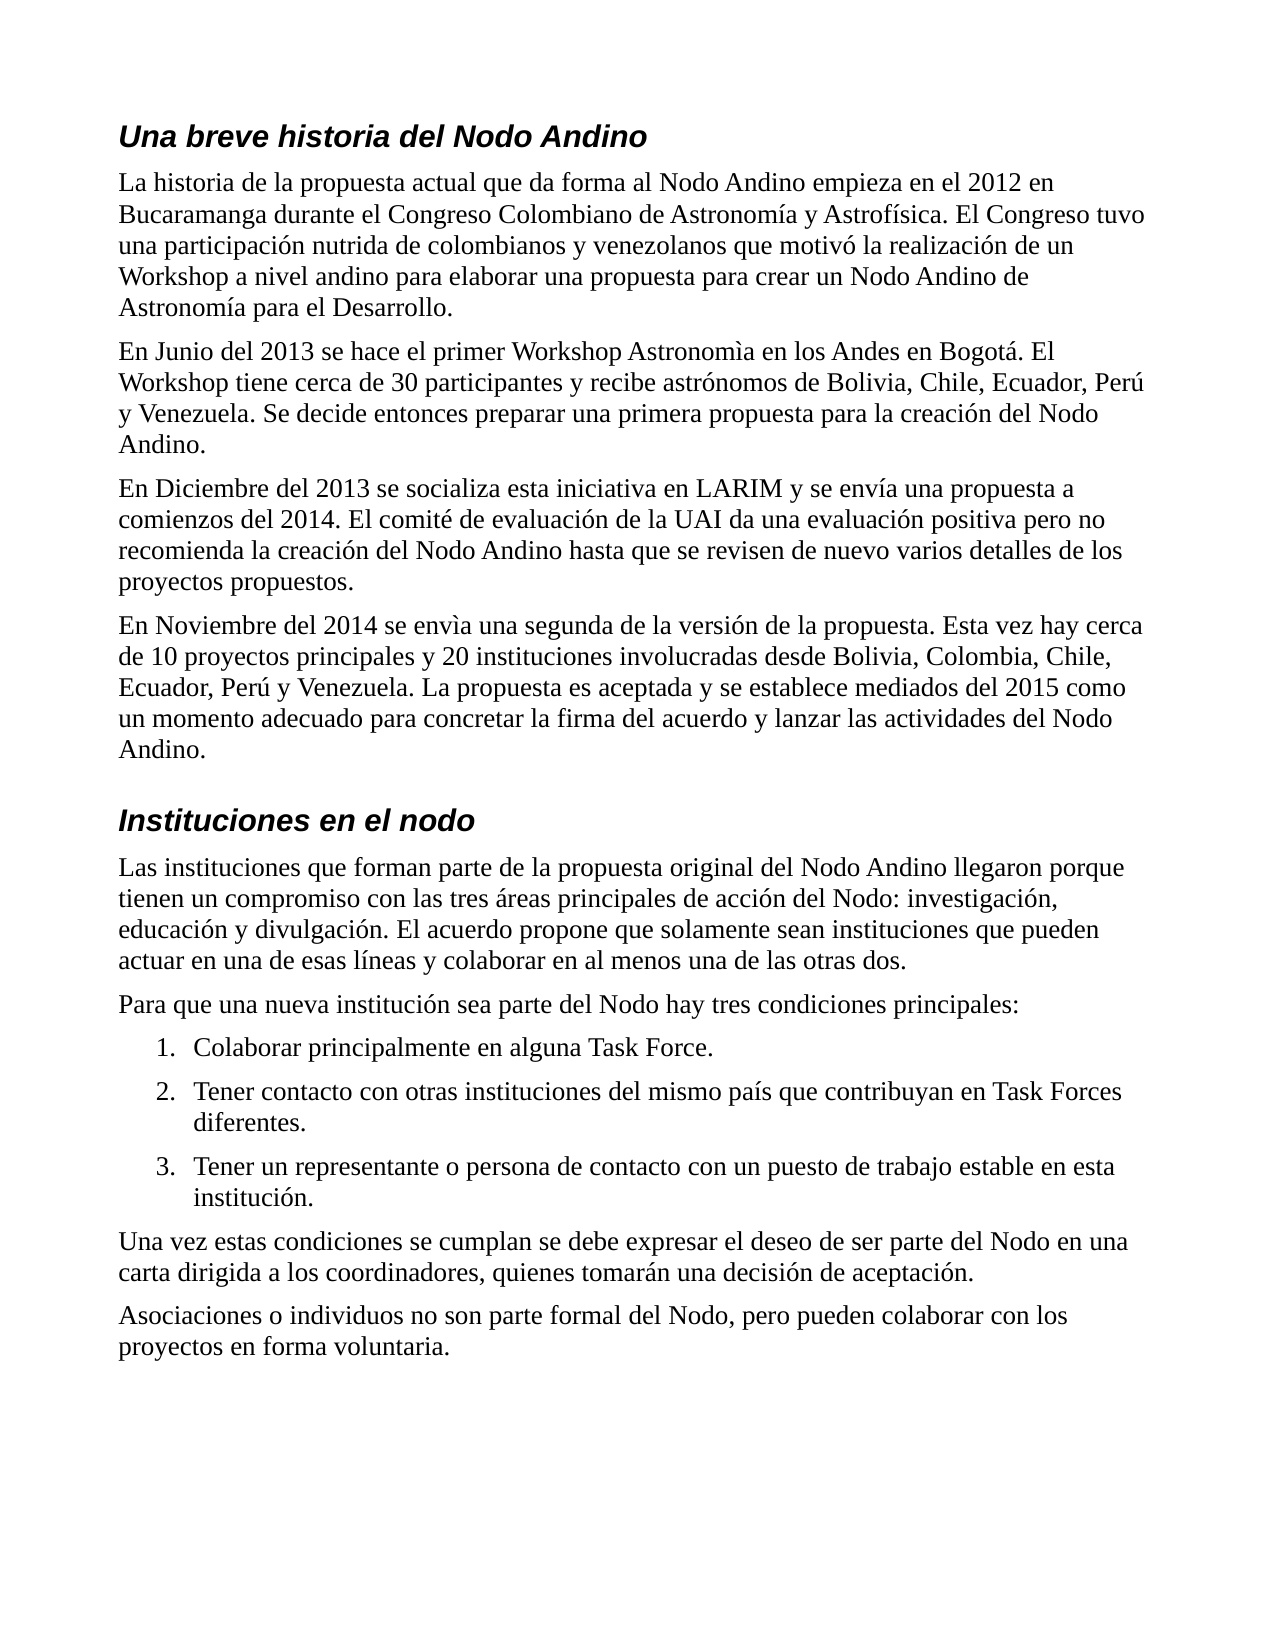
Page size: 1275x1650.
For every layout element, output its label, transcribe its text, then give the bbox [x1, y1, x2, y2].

subtitle Una breve historia del Nodo Andino [118, 118, 1157, 154]
text La historia de la propuesta actual que da forma al Nodo Andino empieza en el 2012 en Bucaramanga durante el Congreso Colombiano de Astronomía y Astrofísica. El Congreso tuvo una participación nutrida de colombianos y venezolanos que motivó la realización de un Workshop a nivel andino para elaborar una propuesta para crear un Nodo Andino de Astronomía para el Desarrollo. [118, 167, 1157, 322]
text Asociaciones o individuos no son parte formal del Nodo, pero pueden colaborar con los proyectos en forma voluntaria. [118, 1299, 1157, 1362]
list Tener un representante o persona de contacto con un puesto de trabajo estable en esta institución. [156, 1150, 1157, 1212]
text Para que una nueva institución sea parte del Nodo hay tres condiciones principales: [118, 988, 1157, 1019]
text Las instituciones que forman parte de la propuesta original del Nodo Andino llegaron porque tienen un compromiso con las tres áreas principales de acción del Nodo: investigación, educación y divulgación. El acuerdo propone que solamente sean instituciones que pueden actuar en una de esas líneas y colaborar en al menos una de las otras dos. [118, 851, 1157, 975]
text En Junio del 2013 se hace el primer Workshop Astronomìa en los Andes en Bogotá. El Workshop tiene cerca de 30 participantes y recibe astrónomos de Bolivia, Chile, Ecuador, Perú y Venezuela. Se decide entonces preparar una primera propuesta para la creación del Nodo Andino. [118, 335, 1157, 459]
text En Noviembre del 2014 se envìa una segunda de la versión de la propuesta. Esta vez hay cerca de 10 proyectos principales y 20 instituciones involucradas desde Bolivia, Colombia, Chile, Ecuador, Perú y Venezuela. La propuesta es aceptada y se establece mediados del 2015 como un momento adecuado para concretar la firma del acuerdo y lanzar las actividades del Nodo Andino. [118, 609, 1157, 765]
list Tener contacto con otras instituciones del mismo país que contribuyan en Task Forces diferentes. [156, 1075, 1157, 1137]
list Colaborar principalmente en alguna Task Force. [156, 1031, 1157, 1062]
text Una vez estas condiciones se cumplan se debe expresar el deseo de ser parte del Nodo en una carta dirigida a los coordinadores, quienes tomarán una decisión de aceptación. [118, 1224, 1157, 1287]
subtitle Instituciones en el nodo [118, 802, 1157, 838]
text En Diciembre del 2013 se socializa esta iniciativa en LARIM y se envía una propuesta a comienzos del 2014. El comité de evaluación de la UAI da una evaluación positiva pero no recomienda la creación del Nodo Andino hasta que se revisen de nuevo varios detalles de los proyectos propuestos. [118, 472, 1157, 596]
